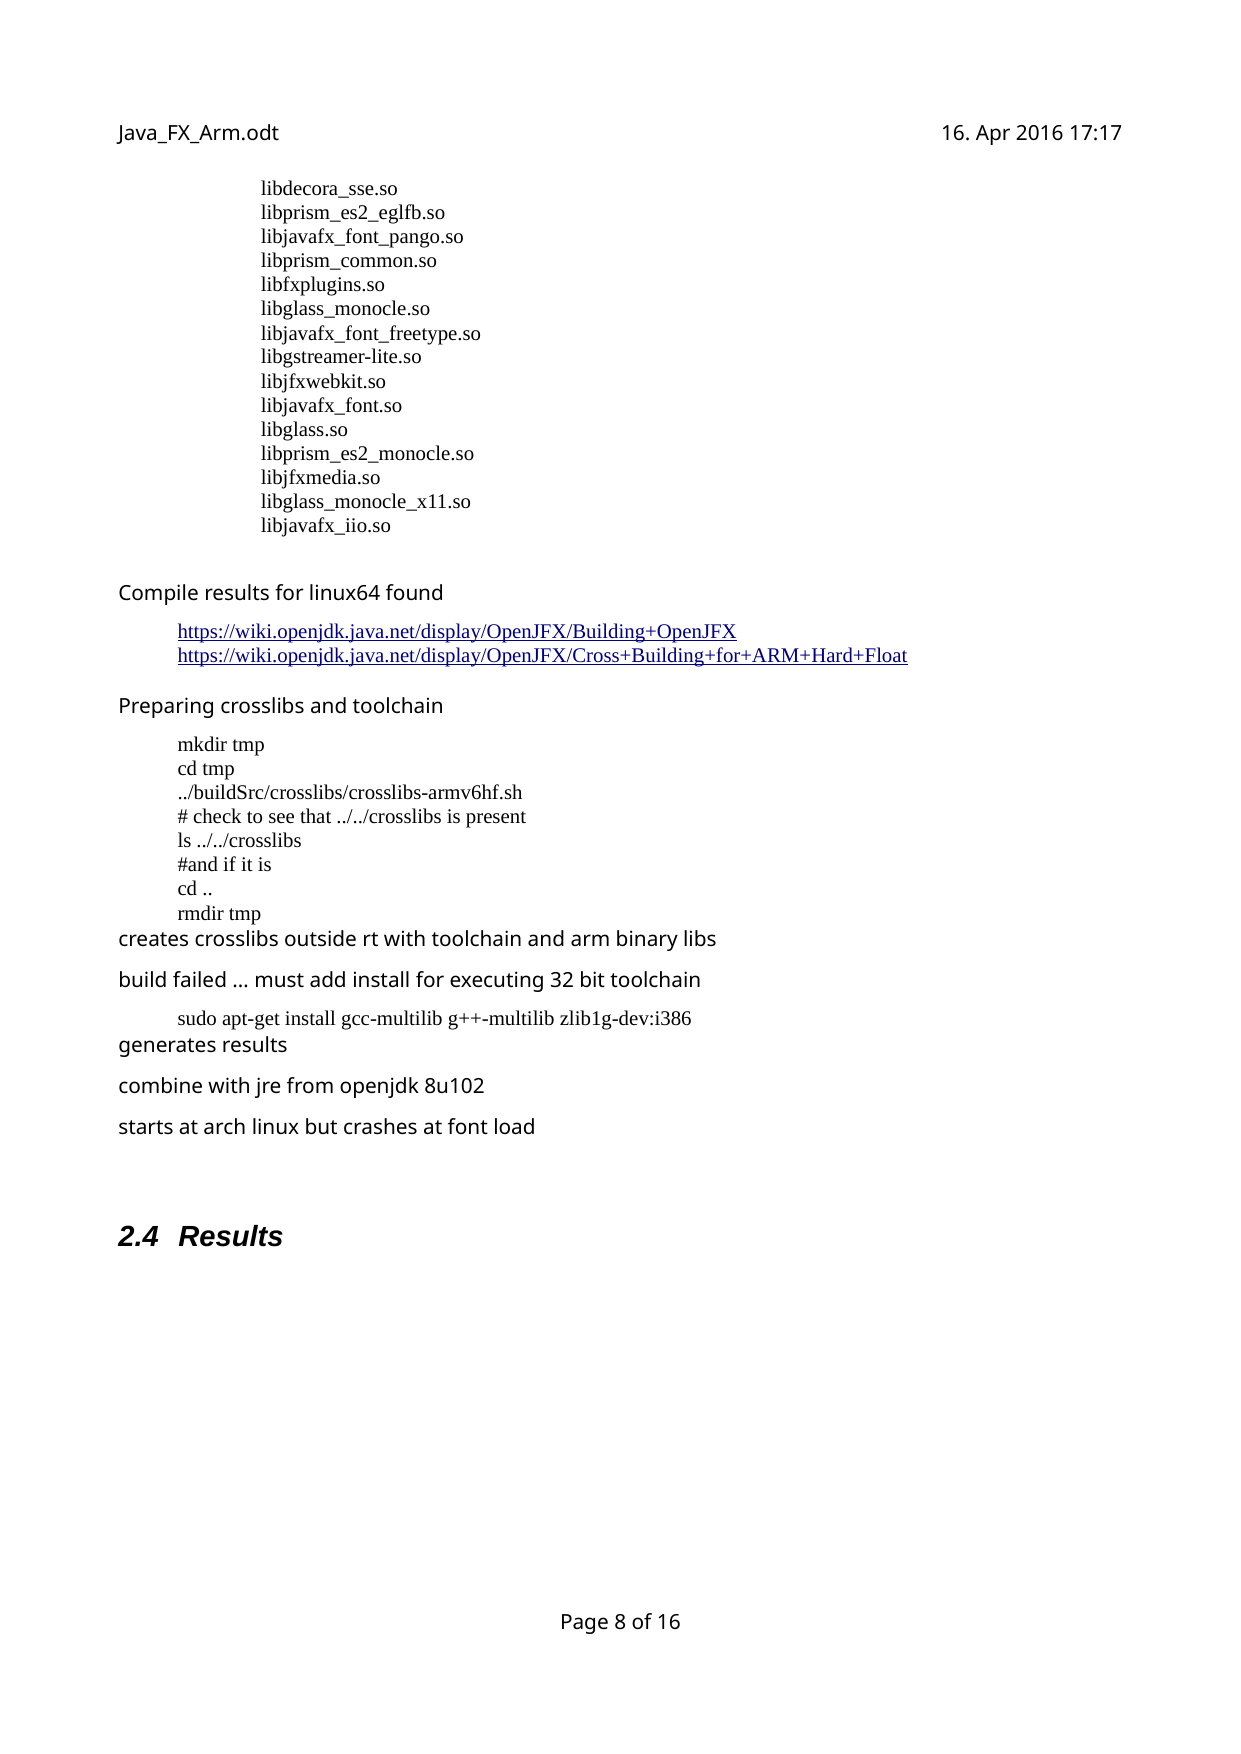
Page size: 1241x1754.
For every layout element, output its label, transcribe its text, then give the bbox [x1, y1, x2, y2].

text #and if it is [177, 852, 1122, 876]
text build failed … must add install for executing 32 bit toolchain [118, 965, 1122, 994]
text https://wiki.openjdk.java.net/display/OpenJFX/Cross+Building+for+ARM+Hard+Float [177, 643, 1122, 667]
text cd tmp [177, 756, 1122, 780]
text mkdir tmp [177, 732, 1122, 756]
text sudo apt-get install gcc-multilib g++-multilib zlib1g-dev:i386 [177, 1006, 1122, 1030]
text # check to see that ../../crosslibs is present [177, 804, 1122, 828]
text ls ../../crosslibs [177, 828, 1122, 852]
text rmdir tmp [177, 900, 1122, 924]
text Compile results for linux64 found [118, 578, 1122, 606]
text starts at arch linux but crashes at font load [118, 1112, 1122, 1141]
text cd .. [177, 876, 1122, 900]
text combine with jre from openjdk 8u102 [118, 1071, 1122, 1100]
text libdecora_sse.so libprism_es2_eglfb.so libjavafx_font_pango.so libprism_common.so libfxplugins.so libglass_monocle.so libjavafx_font_freetype.so libgstreamer-lite.so libjfxwebkit.so libjavafx_font.so libglass.so libprism_es2_monocle.so libjfxmedia.so libglass_monocle_x11.so libjavafx_iio.so [177, 176, 1122, 537]
text creates crosslibs outside rt with toolchain and arm binary libs [118, 924, 1122, 953]
text Preparing crosslibs and toolchain [118, 691, 1122, 719]
text ../buildSrc/crosslibs/crosslibs-armv6hf.sh [177, 780, 1122, 804]
text https://wiki.openjdk.java.net/display/OpenJFX/Building+OpenJFX [177, 619, 1122, 643]
text generates results [118, 1030, 1122, 1059]
subtitle Results [118, 1219, 1122, 1253]
